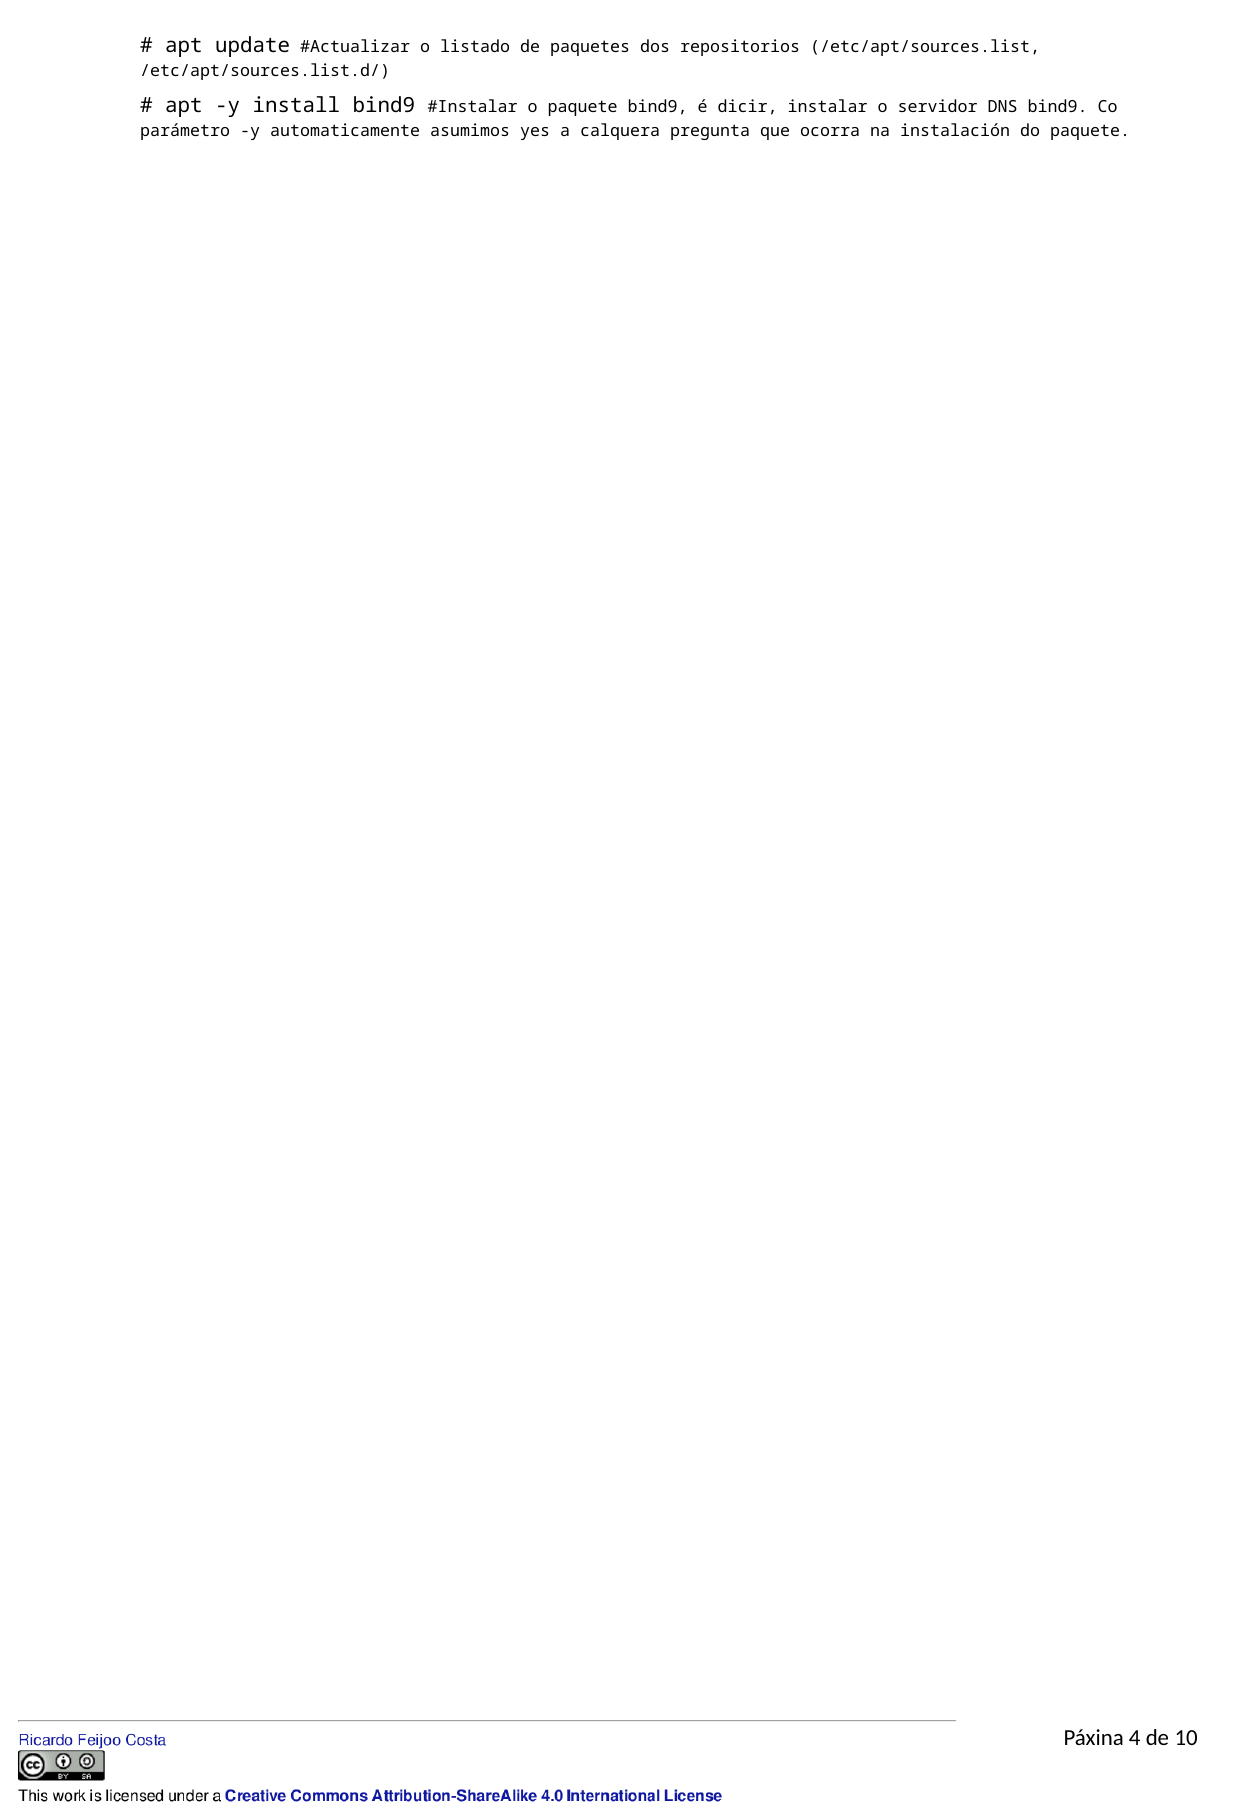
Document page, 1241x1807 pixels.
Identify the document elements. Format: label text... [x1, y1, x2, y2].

list # apt update #Actualizar o listado de paquetes dos repositorios (/etc/apt/sources.list, /etc/apt/sources.list.d/) [140, 30, 1197, 81]
list # apt -y install bind9 #Instalar o paquete bind9, é dicir, instalar o servidor DNS bind9. Co parámetro -y automaticamente asumimos yes a calquera pregunta que ocorra na instalación do paquete. [140, 90, 1197, 141]
picture [8, 1715, 957, 1806]
